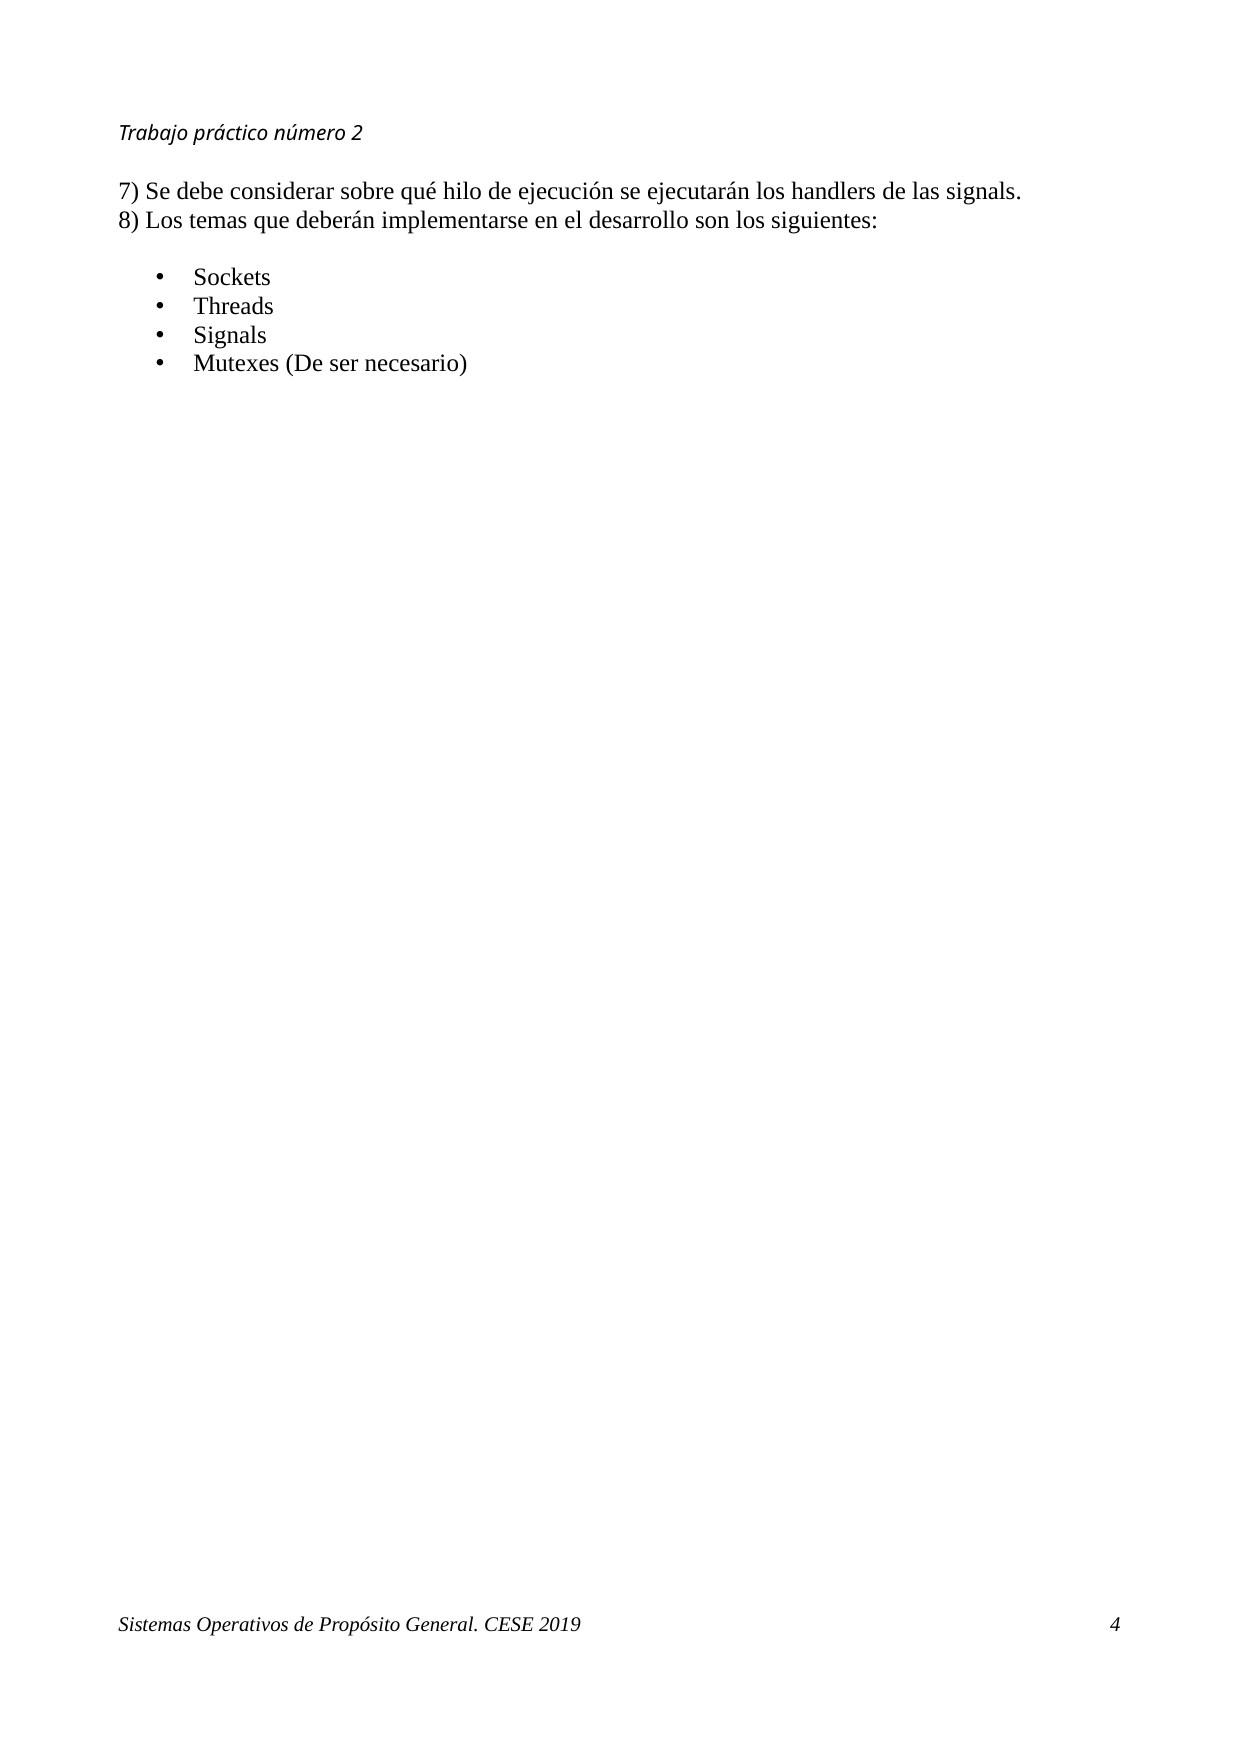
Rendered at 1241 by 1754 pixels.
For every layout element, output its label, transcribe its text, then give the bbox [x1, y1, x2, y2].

list Signals [156, 320, 1122, 348]
list Threads [156, 291, 1122, 320]
text 8) Los temas que deberán implementarse en el desarrollo son los siguientes: [118, 205, 1122, 233]
text 7) Se debe considerar sobre qué hilo de ejecución se ejecutarán los handlers de las signals. [118, 176, 1122, 205]
list Mutexes (De ser necesario) [156, 348, 1122, 377]
list Sockets [156, 262, 1122, 291]
